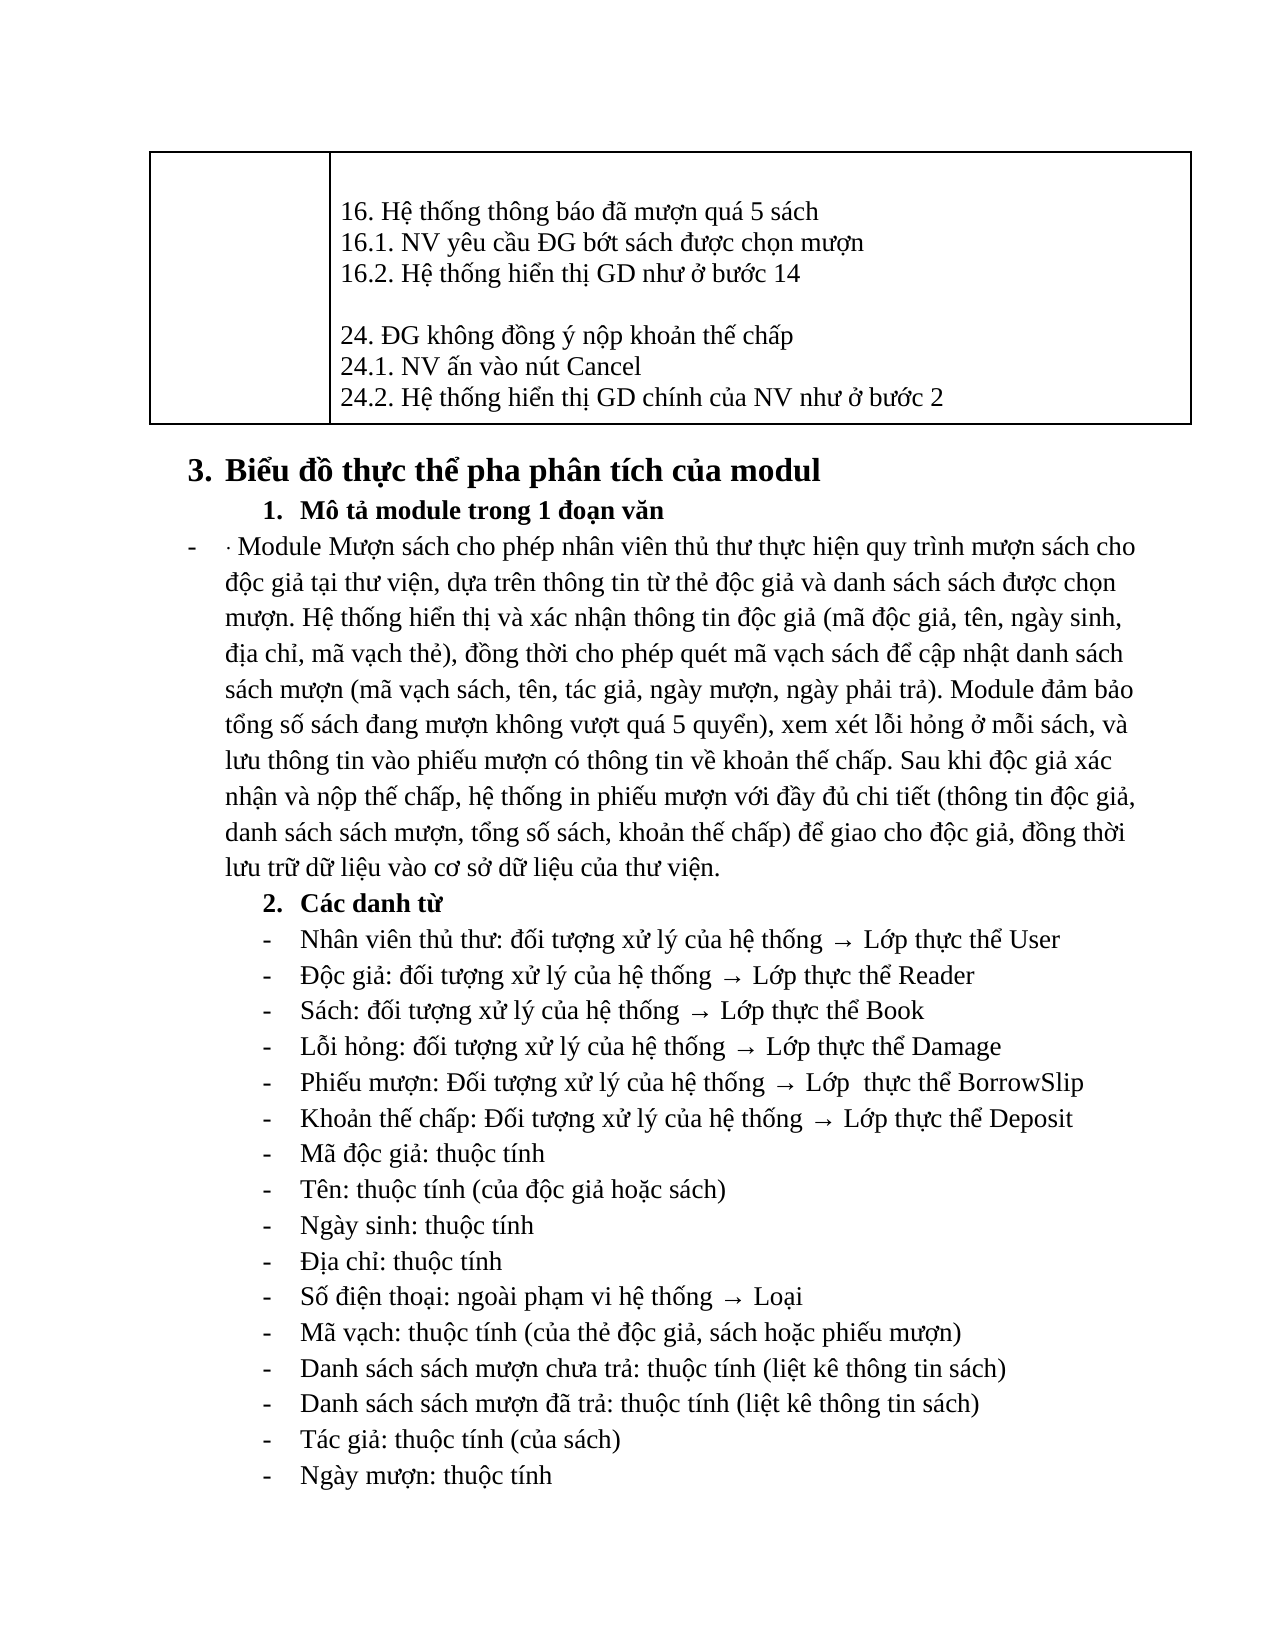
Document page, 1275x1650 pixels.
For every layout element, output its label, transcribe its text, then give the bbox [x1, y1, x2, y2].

list Biểu đồ thực thể pha phân tích của modul [187, 450, 1154, 488]
list Mã độc giả: thuộc tính [262, 1137, 1154, 1168]
list Phiếu mượn: Đối tượng xử lý của hệ thống → Lớp thực thể BorrowSlip [262, 1066, 1154, 1097]
table_cell [151, 153, 329, 423]
list Ngày mượn: thuộc tính [262, 1459, 1154, 1490]
list Lỗi hỏng: đối tượng xử lý của hệ thống → Lớp thực thể Damage [262, 1030, 1154, 1061]
table_cell 16. Hệ thống thông báo đã mượn quá 5 sách 16.1. NV yêu cầu ĐG bớt sách được chọn mượn 16.2. Hệ thống hiển thị GD như ở bước 14 24. ĐG không đồng ý nộp khoản thế chấp 24.1. NV ấn vào nút Cancel 24.2. Hệ thống hiển thị GD chính của NV như ở bước 2 [331, 153, 1190, 423]
list · Module Mượn sách cho phép nhân viên thủ thư thực hiện quy trình mượn sách cho độc giả tại thư viện, dựa trên thông tin từ thẻ độc giả và danh sách sách được chọn mượn. Hệ thống hiển thị và xác nhận thông tin độc giả (mã độc giả, tên, ngày sinh, địa chỉ, mã vạch thẻ), đồng thời cho phép quét mã vạch sách để cập nhật danh sách sách mượn (mã vạch sách, tên, tác giả, ngày mượn, ngày phải trả). Module đảm bảo tổng số sách đang mượn không vượt quá 5 quyển), xem xét lỗi hỏng ở mỗi sách, và lưu thông tin vào phiếu mượn có thông tin về khoản thế chấp. Sau khi độc giả xác nhận và nộp thế chấp, hệ thống in phiếu mượn với đầy đủ chi tiết (thông tin độc giả, danh sách sách mượn, tổng số sách, khoản thế chấp) để giao cho độc giả, đồng thời lưu trữ dữ liệu vào cơ sở dữ liệu của thư viện. [187, 530, 1154, 883]
list Sách: đối tượng xử lý của hệ thống → Lớp thực thể Book [262, 994, 1154, 1026]
list Nhân viên thủ thư: đối tượng xử lý của hệ thống → Lớp thực thể User [262, 923, 1154, 954]
list Danh sách sách mượn chưa trả: thuộc tính (liệt kê thông tin sách) [262, 1352, 1154, 1383]
list Độc giả: đối tượng xử lý của hệ thống → Lớp thực thể Reader [262, 959, 1154, 990]
list Địa chỉ: thuộc tính [262, 1244, 1154, 1276]
list Số điện thoại: ngoài phạm vi hệ thống → Loại [262, 1280, 1154, 1311]
list Khoản thế chấp: Đối tượng xử lý của hệ thống → Lớp thực thể Deposit [262, 1102, 1154, 1133]
list Các danh từ [262, 887, 1154, 918]
list Danh sách sách mượn đã trả: thuộc tính (liệt kê thông tin sách) [262, 1387, 1154, 1419]
list Ngày sinh: thuộc tính [262, 1209, 1154, 1240]
list Mã vạch: thuộc tính (của thẻ độc giả, sách hoặc phiếu mượn) [262, 1316, 1154, 1347]
list Tên: thuộc tính (của độc giả hoặc sách) [262, 1173, 1154, 1204]
list Tác giả: thuộc tính (của sách) [262, 1423, 1154, 1454]
list Mô tả module trong 1 đoạn văn [262, 494, 1154, 525]
